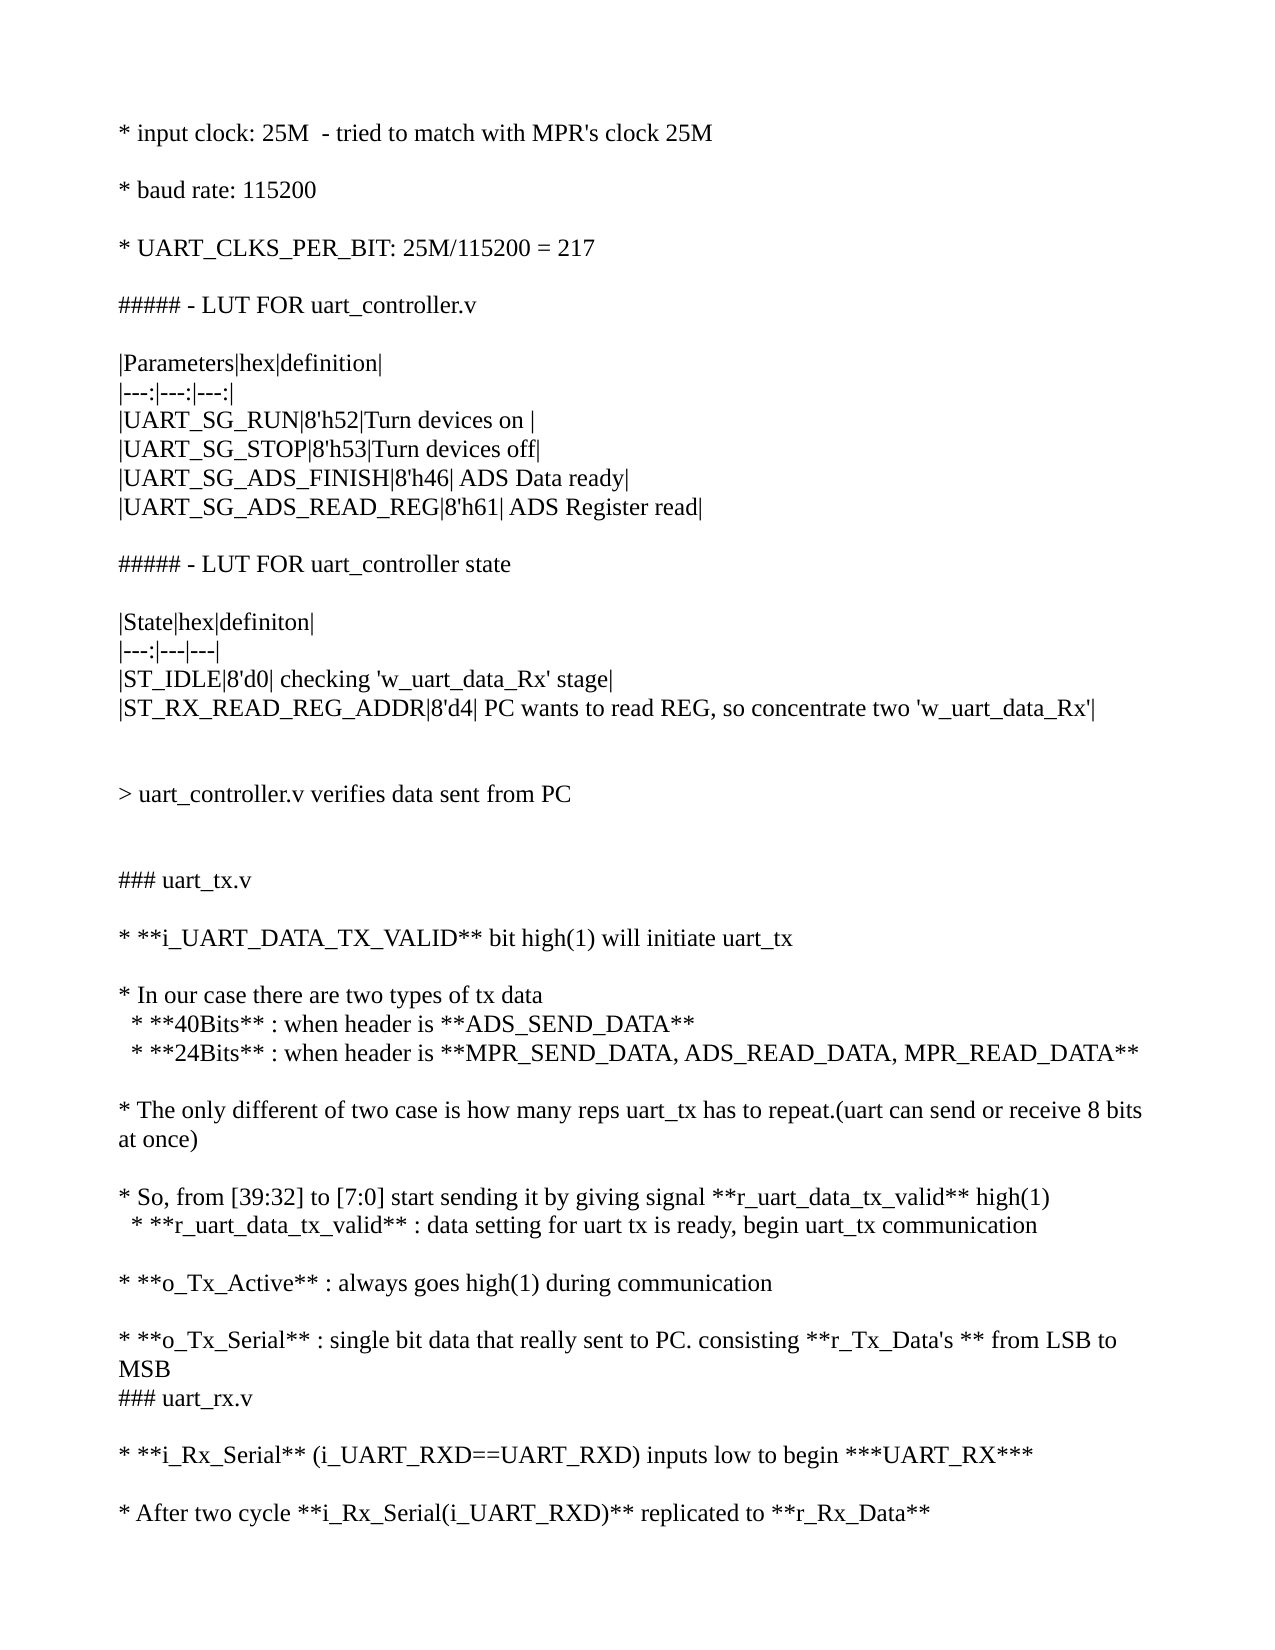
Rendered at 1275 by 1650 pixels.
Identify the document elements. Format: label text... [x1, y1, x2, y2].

text |UART_SG_ADS_READ_REG|8'h61| ADS Register read| [118, 492, 1157, 521]
text |ST_IDLE|8'd0| checking 'w_uart_data_Rx' stage| [118, 664, 1157, 693]
text |Parameters|hex|definition| [118, 348, 1157, 377]
text * UART_CLKS_PER_BIT: 25M/115200 = 217 [118, 233, 1157, 262]
text |UART_SG_RUN|8'h52|Turn devices on | [118, 406, 1157, 434]
text * **r_uart_data_tx_valid** : data setting for uart tx is ready, begin uart_tx communication [118, 1211, 1157, 1239]
text |UART_SG_STOP|8'h53|Turn devices off| [118, 434, 1157, 463]
text |---:|---:|---:| [118, 377, 1157, 406]
text * baud rate: 115200 [118, 176, 1157, 204]
text * input clock: 25M - tried to match with MPR's clock 25M [118, 118, 1157, 147]
text * After two cycle **i_Rx_Serial(i_UART_RXD)** replicated to **r_Rx_Data** [118, 1498, 1157, 1527]
text |ST_RX_READ_REG_ADDR|8'd4| PC wants to read REG, so concentrate two 'w_uart_data_Rx'| [118, 693, 1157, 722]
text * So, from [39:32] to [7:0] start sending it by giving signal **r_uart_data_tx_valid** high(1) [118, 1182, 1157, 1211]
text |State|hex|definiton| [118, 607, 1157, 636]
text * **24Bits** : when header is **MPR_SEND_DATA, ADS_READ_DATA, MPR_READ_DATA** [118, 1038, 1157, 1067]
text |---:|---|---| [118, 636, 1157, 664]
text ### uart_tx.v [118, 866, 1157, 894]
text * **o_Tx_Serial** : single bit data that really sent to PC. consisting **r_Tx_Data's ** from LSB to MSB [118, 1326, 1157, 1383]
text |UART_SG_ADS_FINISH|8'h46| ADS Data ready| [118, 463, 1157, 492]
text ##### - LUT FOR uart_controller.v [118, 291, 1157, 319]
text ### uart_rx.v [118, 1383, 1157, 1412]
text * **i_UART_DATA_TX_VALID** bit high(1) will initiate uart_tx [118, 923, 1157, 952]
text * In our case there are two types of tx data [118, 981, 1157, 1009]
text * **40Bits** : when header is **ADS_SEND_DATA** [118, 1009, 1157, 1038]
text > uart_controller.v verifies data sent from PC [118, 779, 1157, 808]
text * **i_Rx_Serial** (i_UART_RXD==UART_RXD) inputs low to begin ***UART_RX*** [118, 1441, 1157, 1469]
text * The only different of two case is how many reps uart_tx has to repeat.(uart can send or receive 8 bits at once) [118, 1096, 1157, 1153]
text * **o_Tx_Active** : always goes high(1) during communication [118, 1268, 1157, 1297]
text ##### - LUT FOR uart_controller state [118, 549, 1157, 578]
